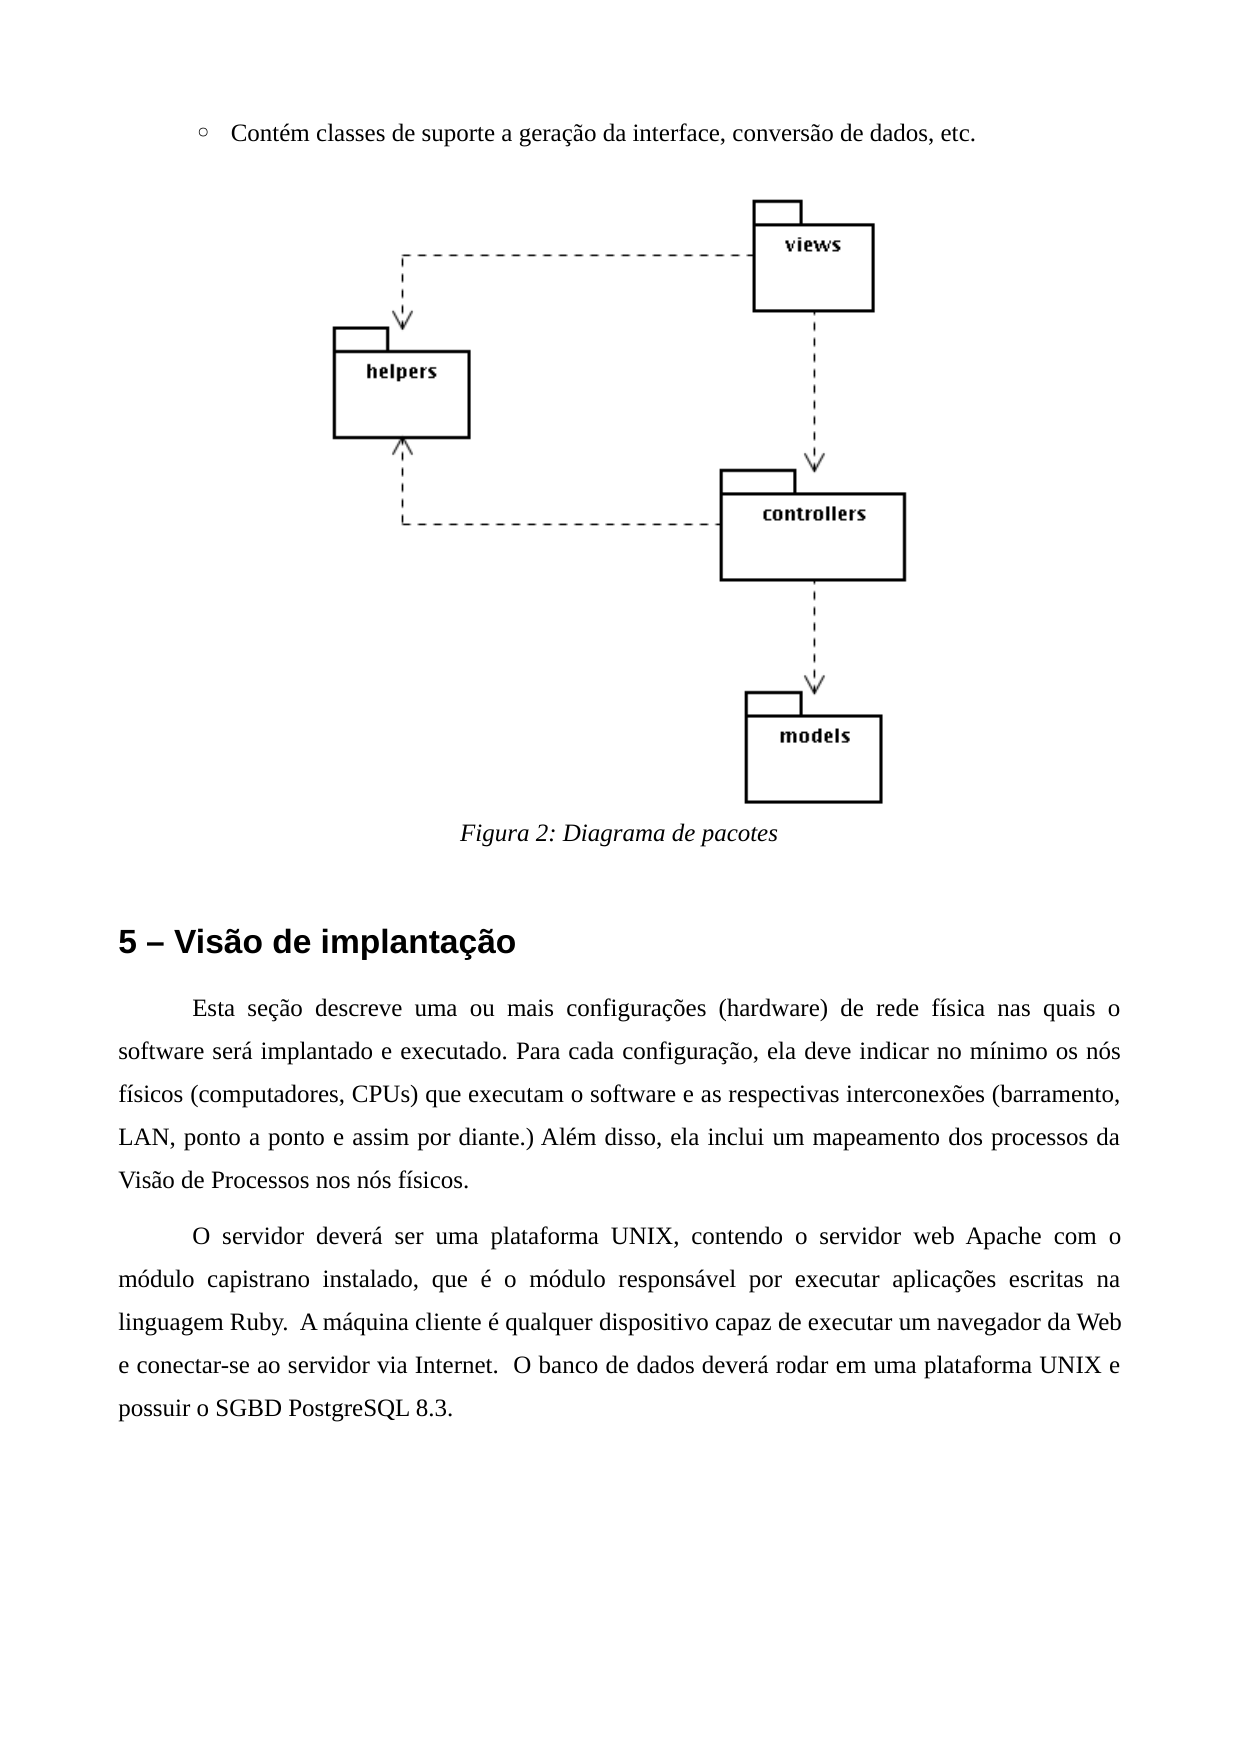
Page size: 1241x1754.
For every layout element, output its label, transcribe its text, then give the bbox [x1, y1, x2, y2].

picture [319, 186, 922, 818]
text Figura 2: Diagrama de pacotes [319, 818, 921, 846]
subtitle 5 – Visão de implantação [118, 922, 1122, 961]
text Esta seção descreve uma ou mais configurações (hardware) de rede física nas quais o software será implantado e executado. Para cada configuração, ela deve indicar no mínimo os nós físicos (computadores, CPUs) que executam o software e as respectivas interconexões (barramento, LAN, ponto a ponto e assim por diante.) Além disso, ela inclui um mapeamento dos processos da Visão de Processos nos nós físicos. [118, 993, 1122, 1194]
list Contém classes de suporte a geração da interface, conversão de dados, etc. [193, 118, 1122, 147]
text O servidor deverá ser uma plataforma UNIX, contendo o servidor web Apache com o módulo capistrano instalado, que é o módulo responsável por executar aplicações escritas na linguagem Ruby. A máquina cliente é qualquer dispositivo capaz de executar um navegador da Web e conectar-se ao servidor via Internet. O banco de dados deverá rodar em uma plataforma UNIX e possuir o SGBD PostgreSQL 8.3. [118, 1221, 1122, 1422]
